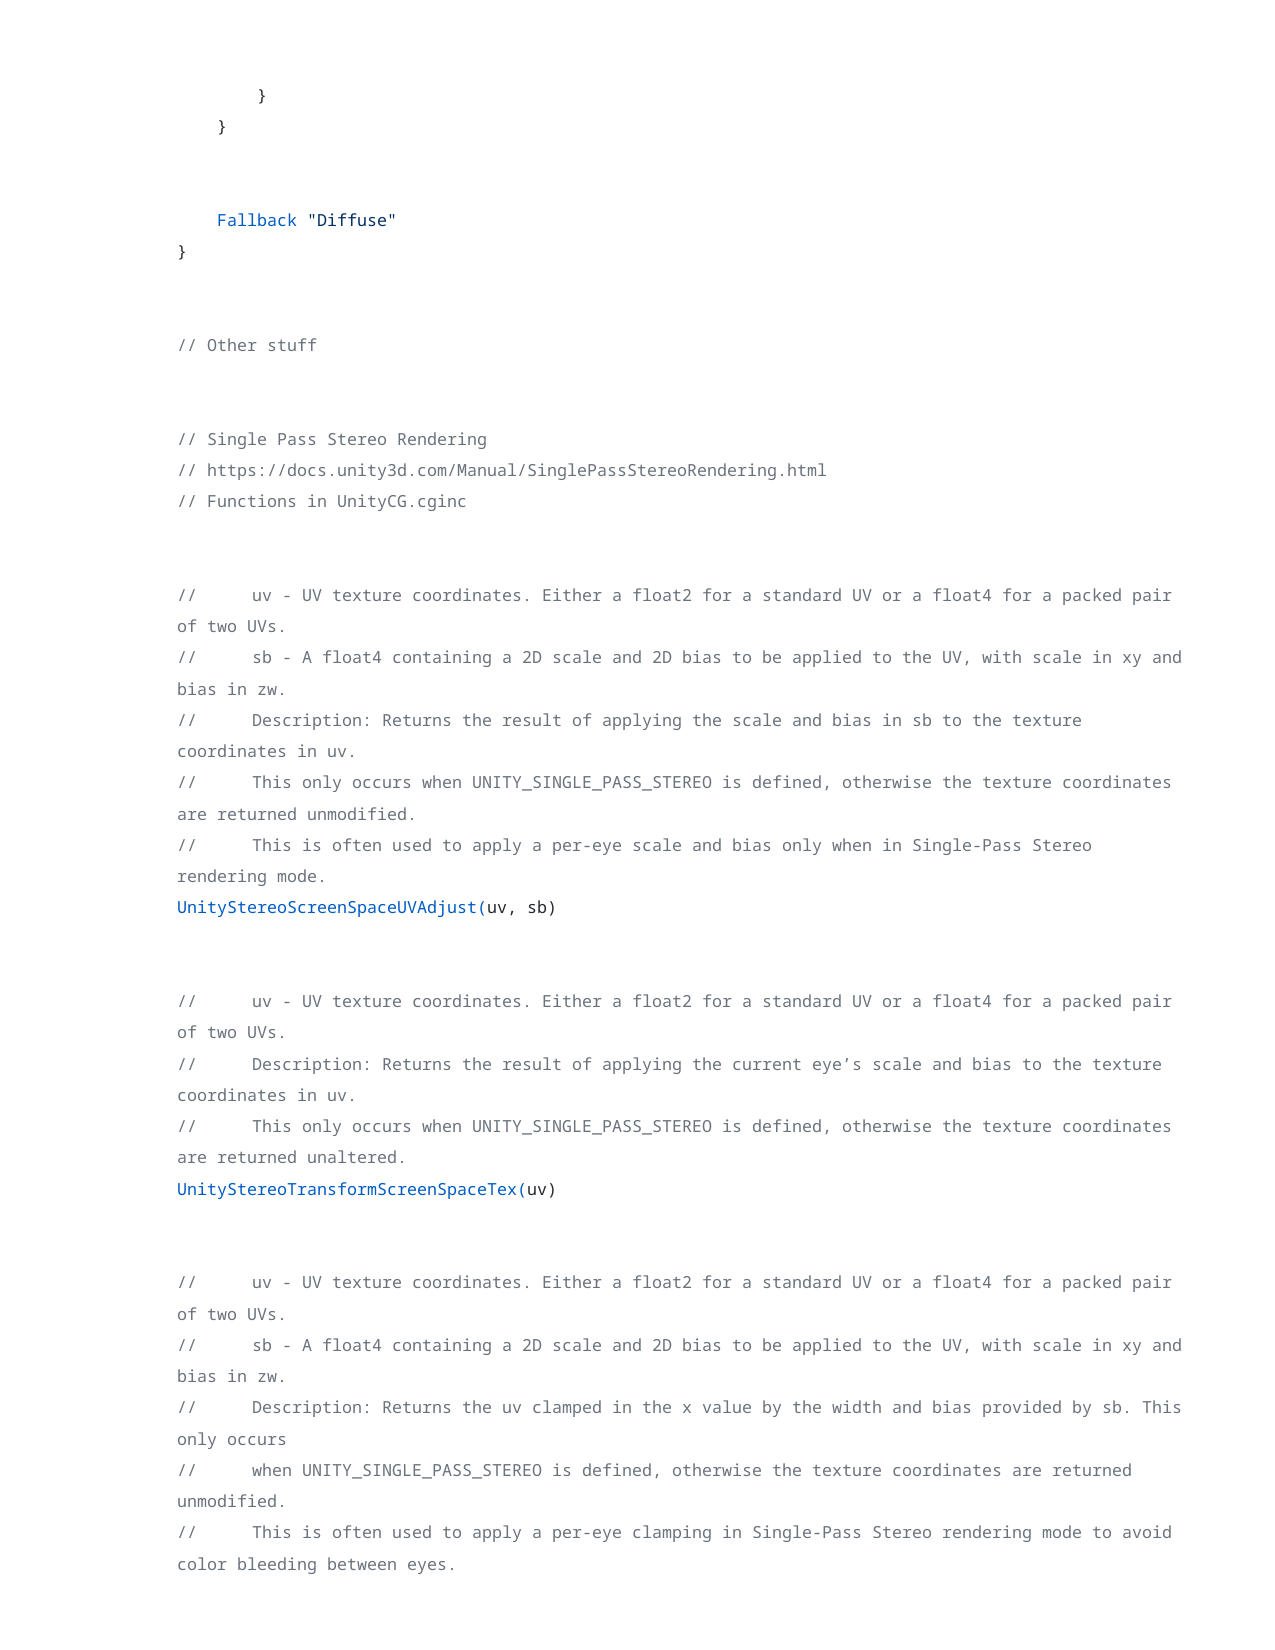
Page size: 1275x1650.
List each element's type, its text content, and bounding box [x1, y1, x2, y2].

table_cell [75, 700, 161, 762]
table_cell // Description: Returns the uv clamped in the x value by the width and bias provided by sb. This only occurs [161, 1388, 1200, 1450]
table_cell [75, 1263, 161, 1325]
table_cell [75, 356, 161, 419]
table_cell // sb - A float4 containing a 2D scale and 2D bias to be applied to the UV, with scale in xy and bias in zw. [161, 1325, 1200, 1387]
table_cell [75, 1388, 161, 1450]
table_cell [161, 263, 1200, 325]
table_cell [75, 1450, 161, 1512]
table_cell [75, 419, 161, 450]
table_cell // uv - UV texture coordinates. Either a float2 for a standard UV or a float4 for a packed pair of two UVs. [161, 1263, 1200, 1325]
table_cell // https://docs.unity3d.com/Manual/SinglePassStereoRendering.html [161, 450, 1200, 481]
table_cell // Description: Returns the result of applying the current eye’s scale and bias to the texture coordinates in uv. [161, 1044, 1200, 1106]
table_cell // when UNITY_SINGLE_PASS_STEREO is defined, otherwise the texture coordinates are returned unmodified. [161, 1450, 1200, 1512]
table_cell [161, 919, 1200, 981]
table_cell // uv - UV texture coordinates. Either a float2 for a standard UV or a float4 for a packed pair of two UVs. [161, 981, 1200, 1044]
table_cell // This is often used to apply a per-eye scale and bias only when in Single-Pass Stereo rendering mode. [161, 825, 1200, 887]
table_cell [75, 263, 161, 325]
table_cell [161, 138, 1200, 200]
table_cell [75, 825, 161, 887]
table_cell [75, 513, 161, 575]
table_cell } [161, 106, 1200, 137]
table_cell [75, 919, 161, 981]
table_cell // This only occurs when UNITY_SINGLE_PASS_STEREO is defined, otherwise the texture coordinates are returned unaltered. [161, 1106, 1200, 1169]
table_cell [75, 138, 161, 200]
table_cell [75, 638, 161, 700]
table_cell // Other stuff [161, 325, 1200, 356]
table_cell [75, 1325, 161, 1387]
table_cell [161, 356, 1200, 419]
table_cell UnityStereoScreenSpaceUVAdjust(uv, sb) [161, 888, 1200, 919]
table_cell // uv - UV texture coordinates. Either a float2 for a standard UV or a float4 for a packed pair of two UVs. [161, 575, 1200, 637]
table_cell [75, 888, 161, 919]
table_cell } [161, 75, 1200, 106]
table_cell [75, 1513, 161, 1575]
table_cell [75, 200, 161, 231]
table_cell [75, 981, 161, 1044]
table_cell [75, 1044, 161, 1106]
table_cell [75, 75, 161, 106]
table_cell [75, 106, 161, 137]
table_cell } [161, 231, 1200, 262]
table_cell // Functions in UnityCG.cginc [161, 481, 1200, 512]
table_cell [75, 575, 161, 637]
table_cell // Description: Returns the result of applying the scale and bias in sb to the texture coordinates in uv. [161, 700, 1200, 762]
table_cell // Single Pass Stereo Rendering [161, 419, 1200, 450]
table_cell Fallback "Diffuse" [161, 200, 1200, 231]
table_cell [75, 763, 161, 825]
table_cell // sb - A float4 containing a 2D scale and 2D bias to be applied to the UV, with scale in xy and bias in zw. [161, 638, 1200, 700]
table_cell // This only occurs when UNITY_SINGLE_PASS_STEREO is defined, otherwise the texture coordinates are returned unmodified. [161, 763, 1200, 825]
table_cell [75, 1200, 161, 1262]
table_cell [75, 481, 161, 512]
table_cell [75, 1106, 161, 1169]
table_cell UnityStereoTransformScreenSpaceTex(uv) [161, 1169, 1200, 1200]
table_cell [75, 325, 161, 356]
table_cell [161, 513, 1200, 575]
table_cell [75, 1169, 161, 1200]
table_cell [161, 1200, 1200, 1262]
table_cell // This is often used to apply a per-eye clamping in Single-Pass Stereo rendering mode to avoid color bleeding between eyes. [161, 1513, 1200, 1575]
table_cell [75, 231, 161, 262]
table_cell [75, 450, 161, 481]
